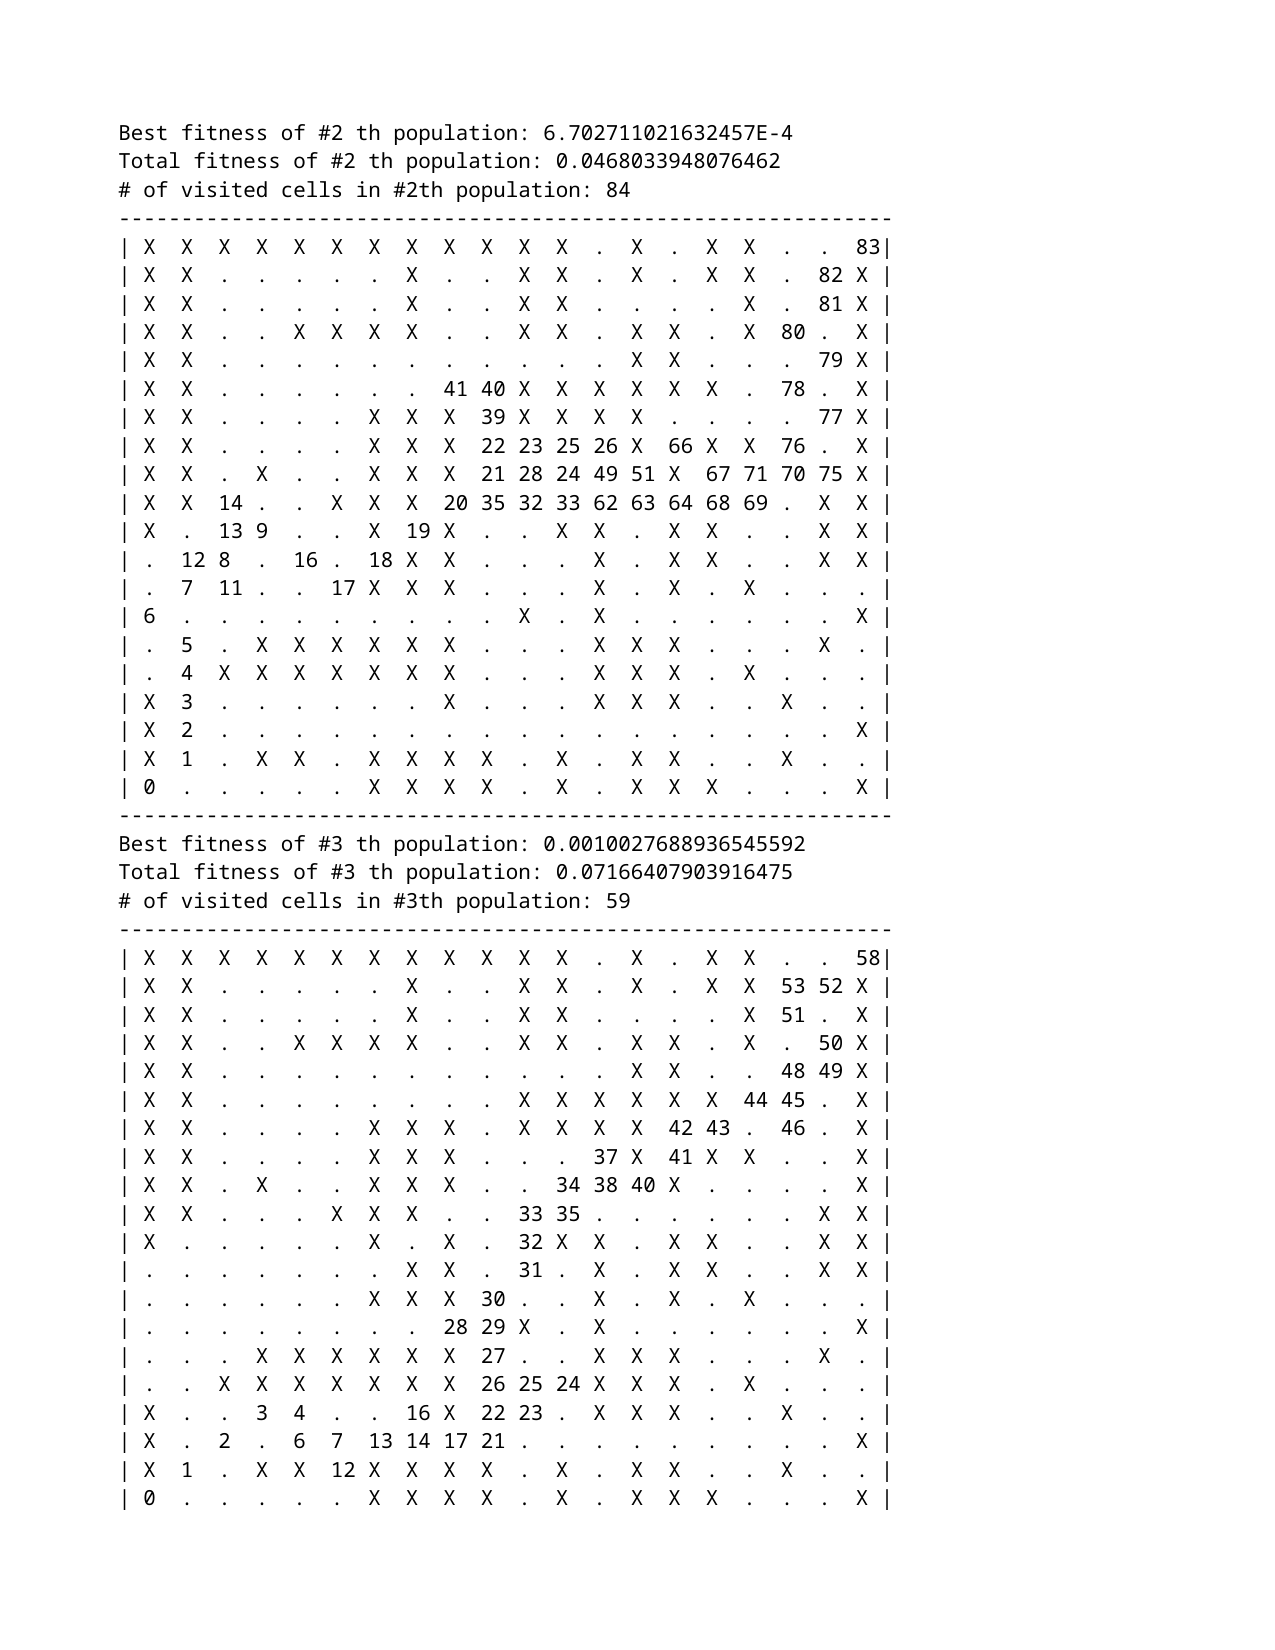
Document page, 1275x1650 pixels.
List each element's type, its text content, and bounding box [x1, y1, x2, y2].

text | X X . . . . X X X . . . 37 X 41 X X . . X | [118, 1142, 1157, 1170]
text | . 7 11 . . 17 X X X . . . X . X . X . . . | [118, 573, 1157, 602]
text | X . 13 9 . . X 19 X . . X X . X X . . X X | [118, 516, 1157, 545]
text | X X . . . . . . . . . . . X X . . . 79 X | [118, 346, 1157, 374]
text | X X X X X X X X X X X X . X . X X . . 83| [118, 232, 1157, 260]
text | X X . . X X X X . . X X . X X . X . 50 X | [118, 1028, 1157, 1057]
text | X . 2 . 6 7 13 14 17 21 . . . . . . . . . X | [118, 1426, 1157, 1455]
text | X X . . . . . . . . X X X X X X 44 45 . X | [118, 1085, 1157, 1113]
text | X X . . . . . X . . X X . . . . X . 81 X | [118, 289, 1157, 317]
text # of visited cells in #2th population: 84 [118, 175, 1157, 203]
text | X 1 . X X 12 X X X X . X . X X . . X . . | [118, 1455, 1157, 1483]
text | 0 . . . . . X X X X . X . X X X . . . X | [118, 772, 1157, 801]
text Best fitness of #2 th population: 6.702711021632457E-4 [118, 118, 1157, 147]
text | . 12 8 . 16 . 18 X X . . . X . X X . . X X | [118, 545, 1157, 573]
text | X X . . . . X X X . X X X X 42 43 . 46 . X | [118, 1113, 1157, 1142]
text | . . . . . . X X X 30 . . X . X . X . . . | [118, 1284, 1157, 1312]
text | . . . X X X X X X 27 . . X X X . . . X . | [118, 1341, 1157, 1369]
text | . . . . . . . . 28 29 X . X . . . . . . X | [118, 1312, 1157, 1341]
text | X X . . . . . X . . X X . X . X X . 82 X | [118, 260, 1157, 289]
text | X X . . . . X X X 22 23 25 26 X 66 X X 76 . X | [118, 431, 1157, 459]
text | X X . . . . . . 41 40 X X X X X X . 78 . X | [118, 374, 1157, 402]
text | X X . X . . X X X 21 28 24 49 51 X 67 71 70 75 X | [118, 459, 1157, 488]
text | X X . . . . . X . . X X . X . X X 53 52 X | [118, 971, 1157, 1000]
text | X X 14 . . X X X 20 35 32 33 62 63 64 68 69 . X X | [118, 488, 1157, 516]
text | X X . . X X X X . . X X . X X . X 80 . X | [118, 317, 1157, 346]
text | . . . . . . . X X . 31 . X . X X . . X X | [118, 1256, 1157, 1284]
text -------------------------------------------------------------- [118, 203, 1157, 232]
text | X . . . . . X . X . 32 X X . X X . . X X | [118, 1227, 1157, 1256]
text | X X . . . X X X . . 33 35 . . . . . . X X | [118, 1199, 1157, 1227]
text | X X . . . . . . . . . . . X X . . 48 49 X | [118, 1057, 1157, 1085]
text | X X . X . . X X X . . 34 38 40 X . . . . X | [118, 1170, 1157, 1199]
text -------------------------------------------------------------- [118, 801, 1157, 829]
text | . 4 X X X X X X X . . . X X X . X . . . | [118, 658, 1157, 687]
text -------------------------------------------------------------- [118, 914, 1157, 943]
text Total fitness of #3 th population: 0.07166407903916475 [118, 857, 1157, 886]
text | X X . . . . X X X 39 X X X X . . . . 77 X | [118, 402, 1157, 431]
text | X . . 3 4 . . 16 X 22 23 . X X X . . X . . | [118, 1398, 1157, 1426]
text | X 3 . . . . . . X . . . X X X . . X . . | [118, 687, 1157, 715]
text # of visited cells in #3th population: 59 [118, 886, 1157, 914]
text | 0 . . . . . X X X X . X . X X X . . . X | [118, 1483, 1157, 1512]
text | X 2 . . . . . . . . . . . . . . . . . X | [118, 715, 1157, 744]
text | 6 . . . . . . . . . X . X . . . . . . X | [118, 602, 1157, 630]
text | X X . . . . . X . . X X . . . . X 51 . X | [118, 1000, 1157, 1028]
text Total fitness of #2 th population: 0.0468033948076462 [118, 147, 1157, 175]
text Best fitness of #3 th population: 0.0010027688936545592 [118, 829, 1157, 857]
text | . 5 . X X X X X X . . . X X X . . . X . | [118, 630, 1157, 658]
text | . . X X X X X X X 26 25 24 X X X . X . . . | [118, 1369, 1157, 1398]
text | X X X X X X X X X X X X . X . X X . . 58| [118, 943, 1157, 971]
text | X 1 . X X . X X X X . X . X X . . X . . | [118, 744, 1157, 772]
